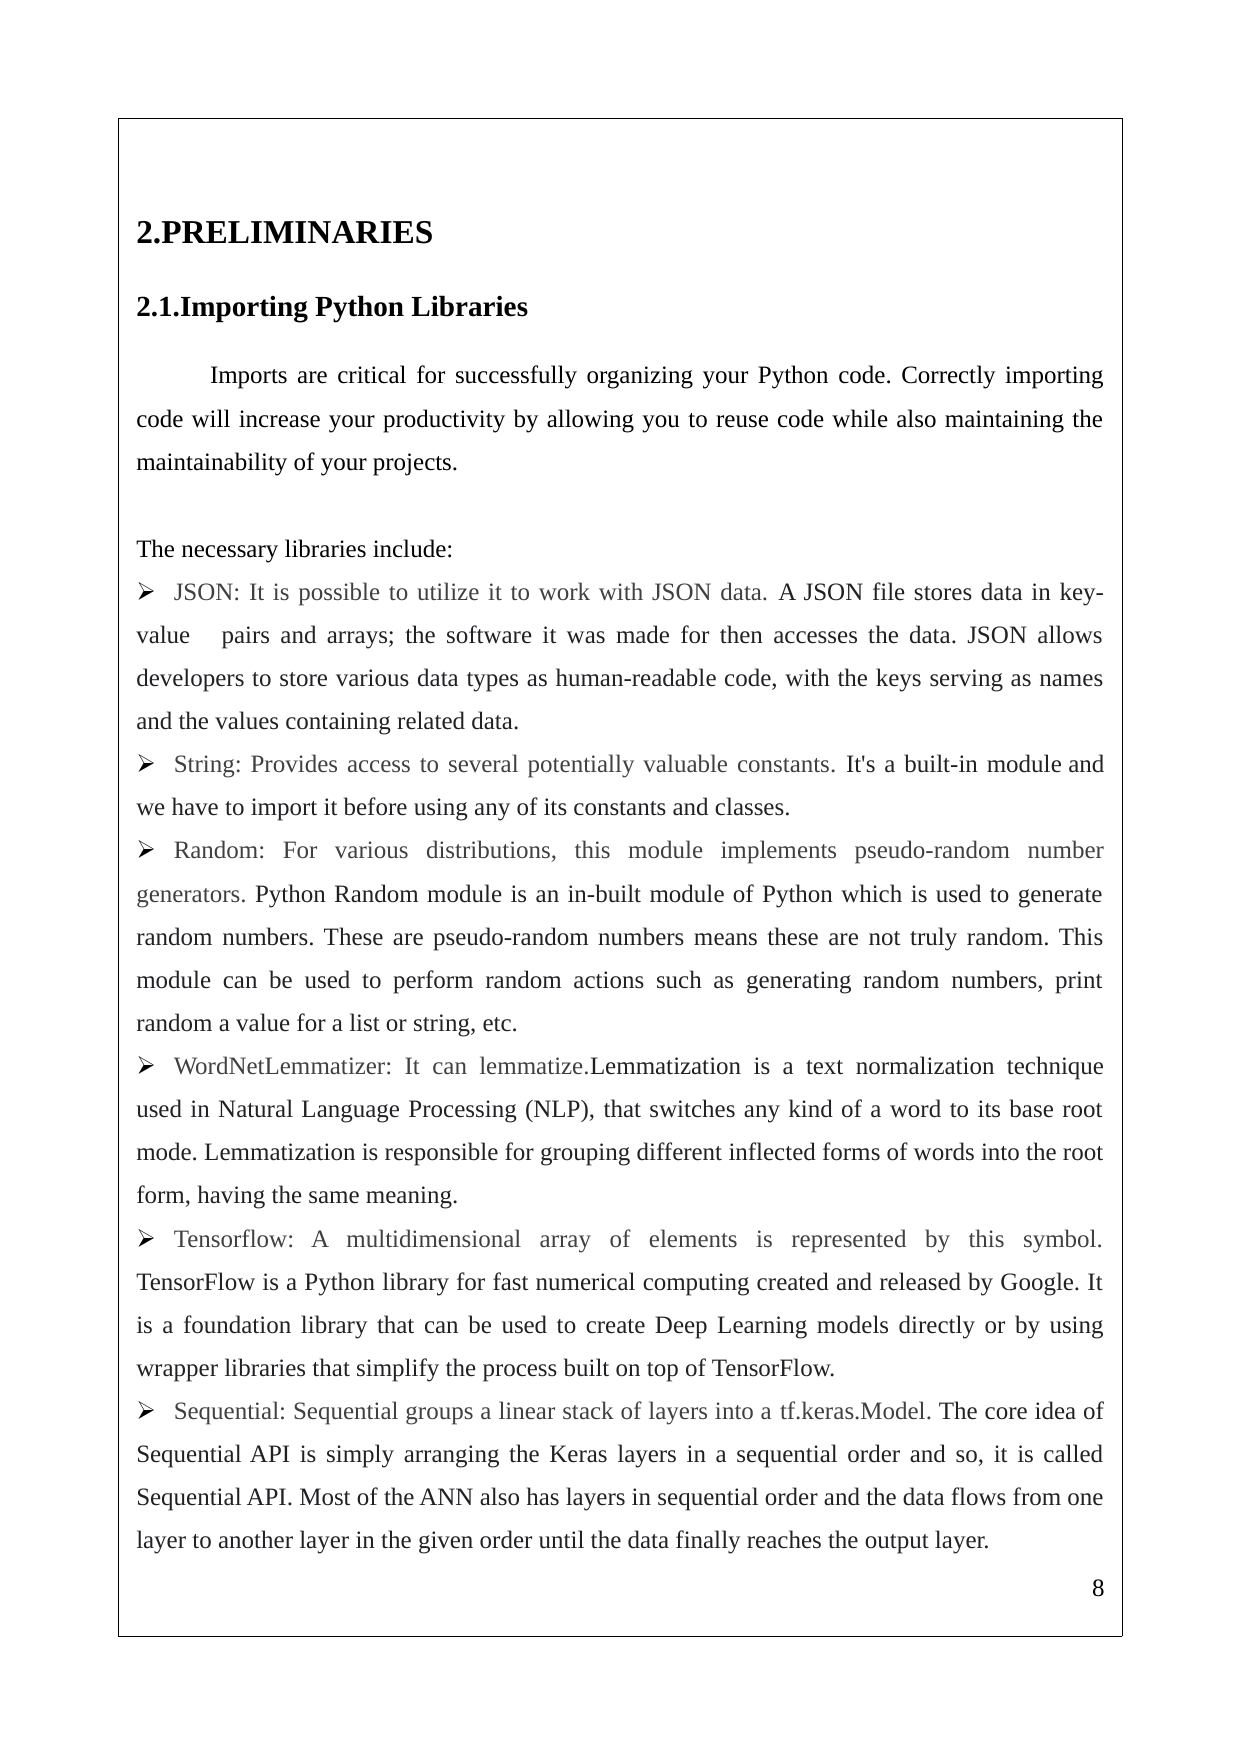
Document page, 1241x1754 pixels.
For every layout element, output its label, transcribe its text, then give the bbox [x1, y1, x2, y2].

text The necessary libraries include: [136, 534, 1104, 562]
list Random: For various distributions, this module implements pseudo-random number generators. Python Random module is an in-built module of Python which is used to generate random numbers. These are pseudo-random numbers means these are not truly random. This module can be used to perform random actions such as generating random numbers, print random a value for a list or string, etc. [136, 836, 1104, 1037]
list JSON: It is possible to utilize it to work with JSON data. A JSON file stores data in key-value pairs and arrays; the software it was made for then accesses the data. JSON allows developers to store various data types as human-readable code, with the keys serving as names and the values containing related data. [136, 577, 1104, 735]
text Imports are critical for successfully organizing your Python code. Correctly importing code will increase your productivity by allowing you to reuse code while also maintaining the maintainability of your projects. [136, 356, 1104, 476]
text 8 [136, 1569, 1104, 1602]
text 2.PRELIMINARIES [136, 213, 1104, 251]
list String: Provides access to several potentially valuable constants. It's a built-in module and we have to import it before using any of its constants and classes. [136, 749, 1104, 821]
list WordNetLemmatizer: It can lemmatize.Lemmatization is a text normalization technique used in Natural Language Processing (NLP), that switches any kind of a word to its base root mode. Lemmatization is responsible for grouping different inflected forms of words into the root form, having the same meaning. [136, 1051, 1104, 1209]
list Tensorflow: A multidimensional array of elements is represented by this symbol. TensorFlow is a Python library for fast numerical computing created and released by Google. It is a foundation library that can be used to create Deep Learning models directly or by using wrapper libraries that simplify the process built on top of TensorFlow. [136, 1224, 1104, 1382]
list Sequential: Sequential groups a linear stack of layers into a tf.keras.Model. The core idea of Sequential API is simply arranging the Keras layers in a sequential order and so, it is called Sequential API. Most of the ANN also has layers in sequential order and the data flows from one layer to another layer in the given order until the data finally reaches the output layer. [136, 1396, 1104, 1554]
text 2.1.Importing Python Libraries [136, 289, 1104, 323]
